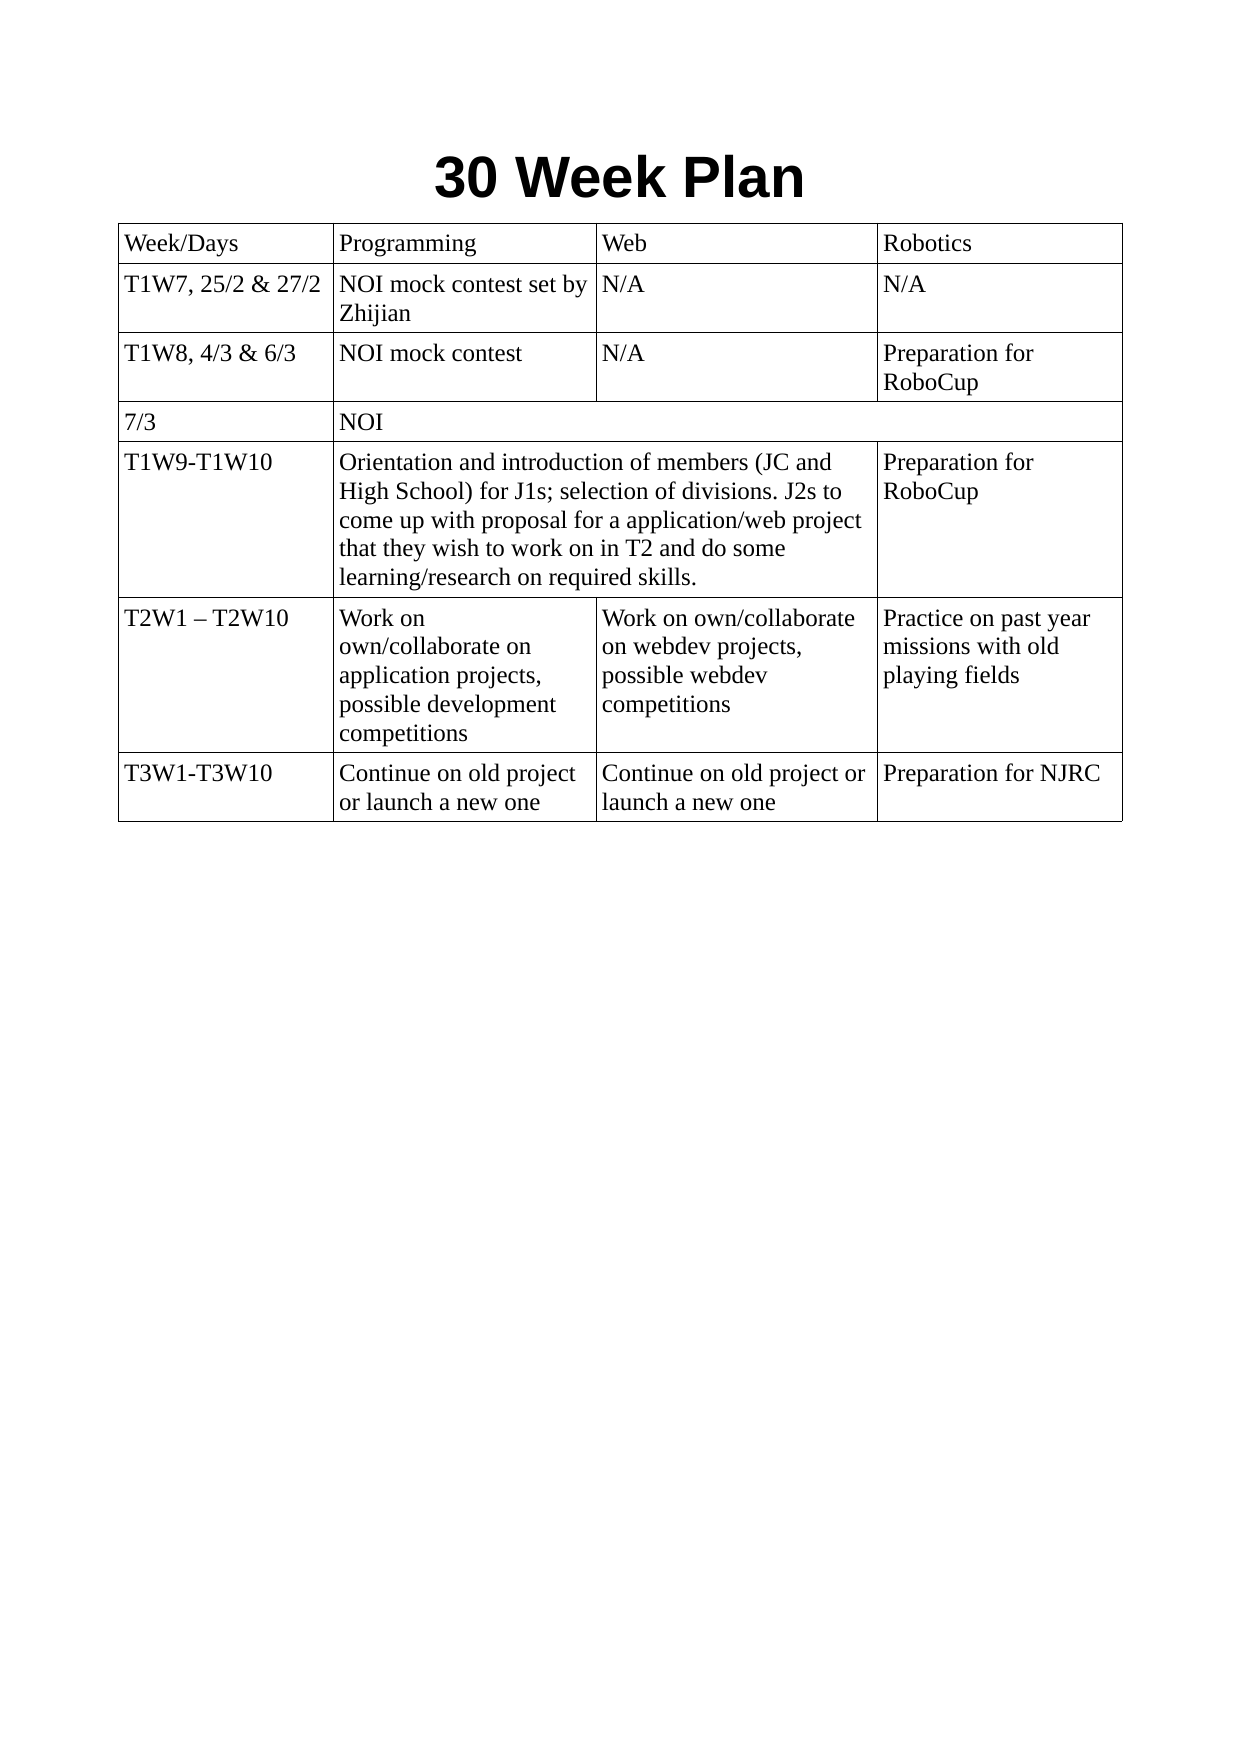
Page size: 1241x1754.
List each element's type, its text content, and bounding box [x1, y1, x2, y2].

table_cell N/A [597, 333, 877, 401]
table_cell Orientation and introduction of members (JC and High School) for J1s; selection of divisions. J2s to come up with proposal for a application/web project that they wish to work on in T2 and do some learning/research on required skills. [334, 442, 877, 597]
table_header Programming [334, 224, 596, 263]
table_header Robotics [878, 224, 1122, 263]
table_header Web [597, 224, 877, 263]
table_cell NOI mock contest [334, 333, 596, 401]
table_cell NOI [334, 402, 1122, 441]
title 30 Week Plan [118, 143, 1122, 210]
table_header Week/Days [119, 224, 333, 263]
table_cell Work on own/collaborate on webdev projects, possible webdev competitions [597, 598, 877, 752]
table_cell Continue on old project or launch a new one [334, 753, 596, 821]
table_cell Work on own/collaborate on application projects, possible development competitions [334, 598, 596, 752]
table_cell N/A [597, 264, 877, 332]
table_cell NOI mock contest set by Zhijian [334, 264, 596, 332]
table_cell Practice on past year missions with old playing fields [878, 598, 1122, 752]
table_cell T2W1 – T2W10 [119, 598, 333, 752]
table_cell Preparation for RoboCup [878, 442, 1122, 597]
table_cell 7/3 [119, 402, 333, 441]
table_cell T1W8, 4/3 & 6/3 [119, 333, 333, 401]
table_cell T3W1-T3W10 [119, 753, 333, 821]
table_cell T1W9-T1W10 [119, 442, 333, 597]
table_cell Preparation for NJRC [878, 753, 1122, 821]
table_cell Continue on old project or launch a new one [597, 753, 877, 821]
table_cell Preparation for RoboCup [878, 333, 1122, 401]
table_cell T1W7, 25/2 & 27/2 [119, 264, 333, 332]
table_cell N/A [878, 264, 1122, 332]
